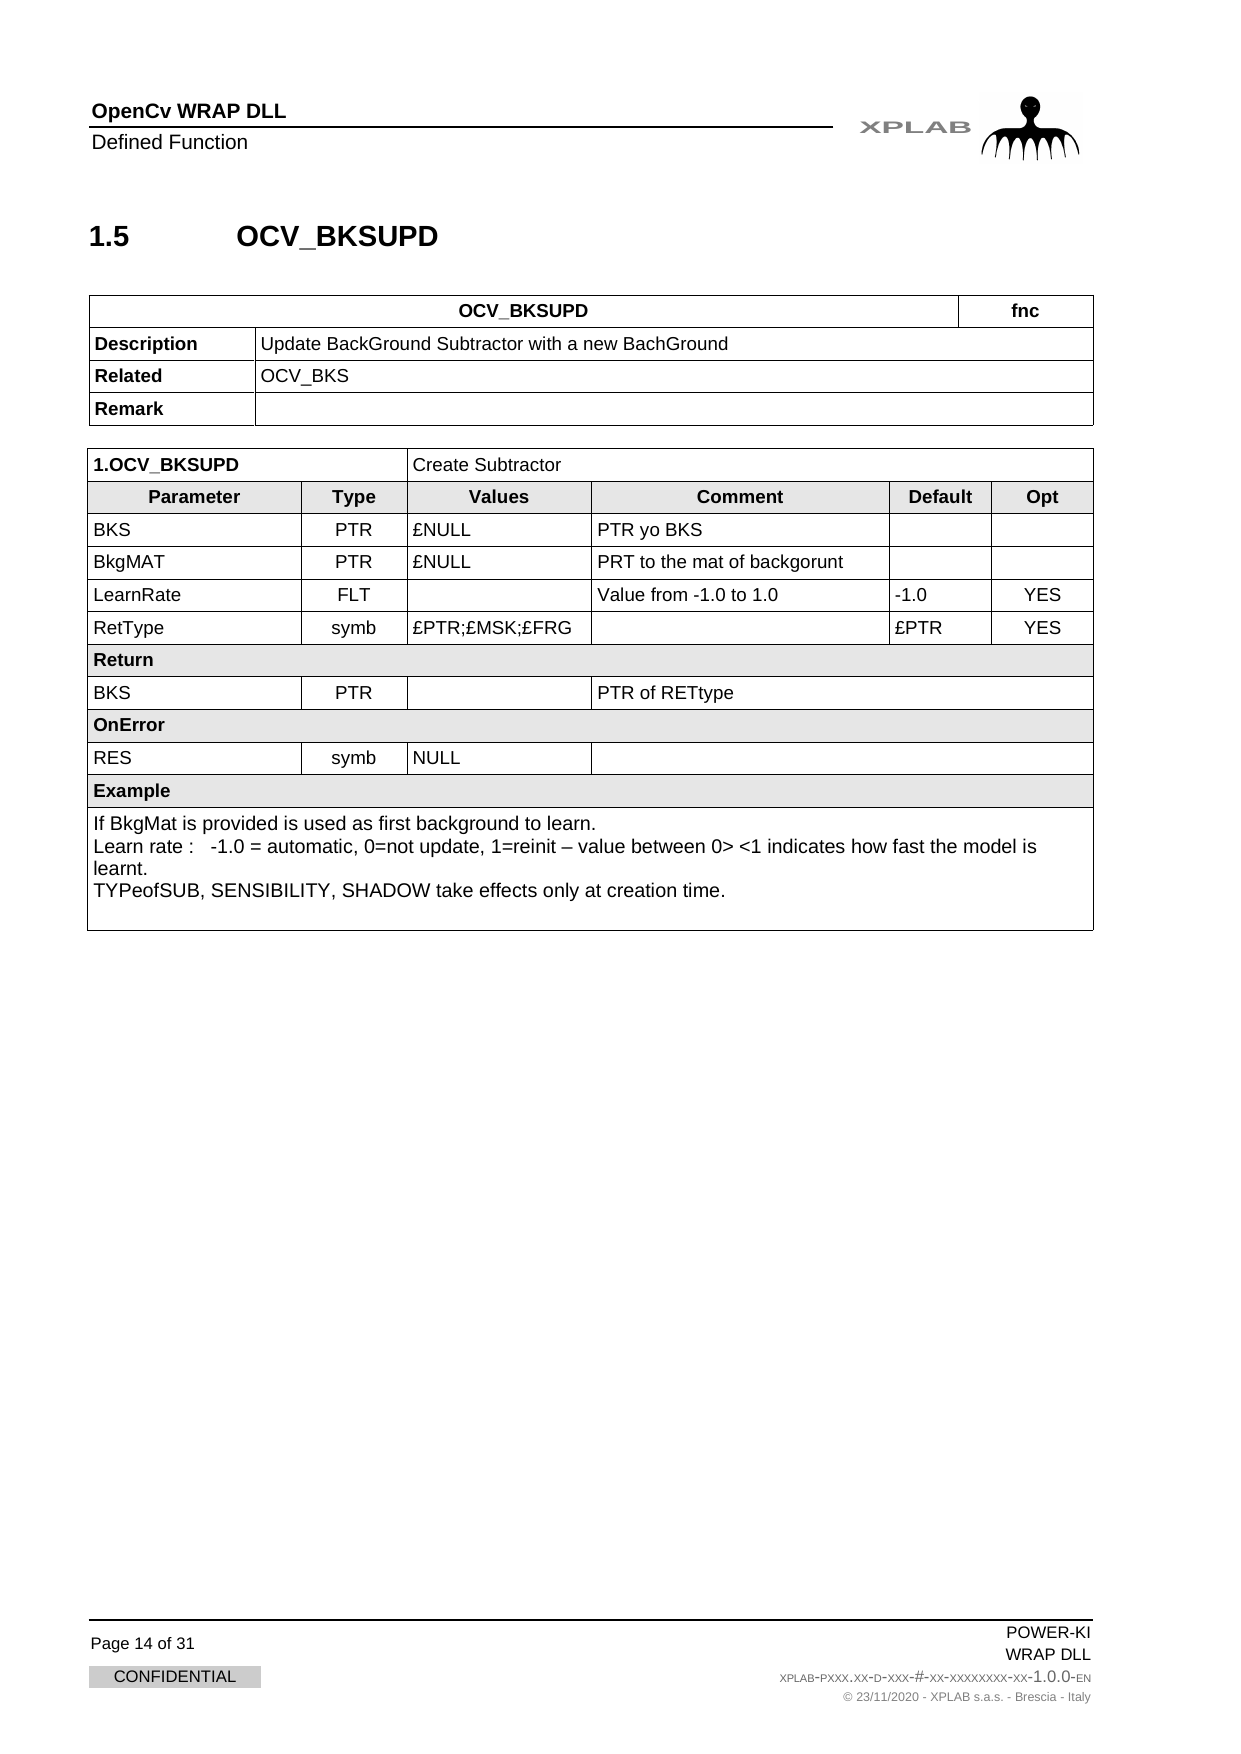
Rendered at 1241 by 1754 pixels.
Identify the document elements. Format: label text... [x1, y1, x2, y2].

table_cell PTR [302, 677, 407, 709]
subtitle OCV_BKSUPD [88, 220, 1093, 252]
table_cell If BkgMat is provided is used as first background to learn. Learn rate : -1.0 = automatic, 0=not update, 1=reinit – value between 0> <1 indicates how fast the model is learnt. TYPeofSUB, SENSIBILITY, SHADOW take effects only at creation time. [88, 808, 1093, 930]
table_cell Remark [90, 393, 254, 425]
table_cell [592, 743, 1093, 774]
table_cell [408, 677, 591, 709]
table_cell Opt [992, 482, 1093, 513]
table_cell symb [302, 743, 407, 774]
table_cell BKS [88, 514, 301, 546]
table_cell £NULL [408, 514, 591, 546]
table_cell Parameter [88, 482, 301, 513]
table_cell [992, 547, 1093, 579]
table_cell BkgMAT [88, 547, 301, 579]
table_cell OnError [88, 710, 1093, 742]
table_header 1.OCV_BKSUPD [88, 449, 407, 481]
table_cell NULL [408, 743, 591, 774]
picture [978, 92, 1083, 164]
table_cell Type [302, 482, 407, 513]
table_cell PTR [302, 514, 407, 546]
table_cell PTR [302, 547, 407, 579]
table_cell [890, 547, 991, 579]
table_cell £PTR [890, 612, 991, 644]
table_cell PTR yo BKS [592, 514, 889, 546]
table_header fnc [959, 296, 1093, 327]
table_cell Return [88, 645, 1093, 676]
table_header Create Subtractor [408, 449, 1093, 481]
table_cell Update BackGround Subtractor with a new BachGround [256, 328, 1093, 360]
table_cell BKS [88, 677, 301, 709]
table_cell [890, 514, 991, 546]
table_cell RES [88, 743, 301, 774]
table_cell Related [90, 361, 254, 392]
table_cell [592, 612, 889, 644]
table_cell FLT [302, 580, 407, 611]
table_cell symb [302, 612, 407, 644]
table_cell YES [992, 612, 1093, 644]
table_cell Comment [592, 482, 889, 513]
table_cell -1.0 [890, 580, 991, 611]
table_cell Example [88, 775, 1093, 807]
table_cell PTR of RETtype [592, 677, 1093, 709]
table_cell Value from -1.0 to 1.0 [592, 580, 889, 611]
table_cell £NULL [408, 547, 591, 579]
table_cell YES [992, 580, 1093, 611]
table_cell PRT to the mat of backgorunt [592, 547, 889, 579]
table_cell £PTR;£MSK;£FRG [408, 612, 591, 644]
table_cell Values [408, 482, 591, 513]
table_cell [256, 393, 1093, 425]
table_cell Default [890, 482, 991, 513]
table_cell [992, 514, 1093, 546]
table_cell [408, 580, 591, 611]
table_cell OCV_BKS [256, 361, 1093, 392]
table_cell LearnRate [88, 580, 301, 611]
table_cell RetType [88, 612, 301, 644]
table_header OCV_BKSUPD [90, 296, 958, 327]
table_cell Description [90, 328, 254, 360]
